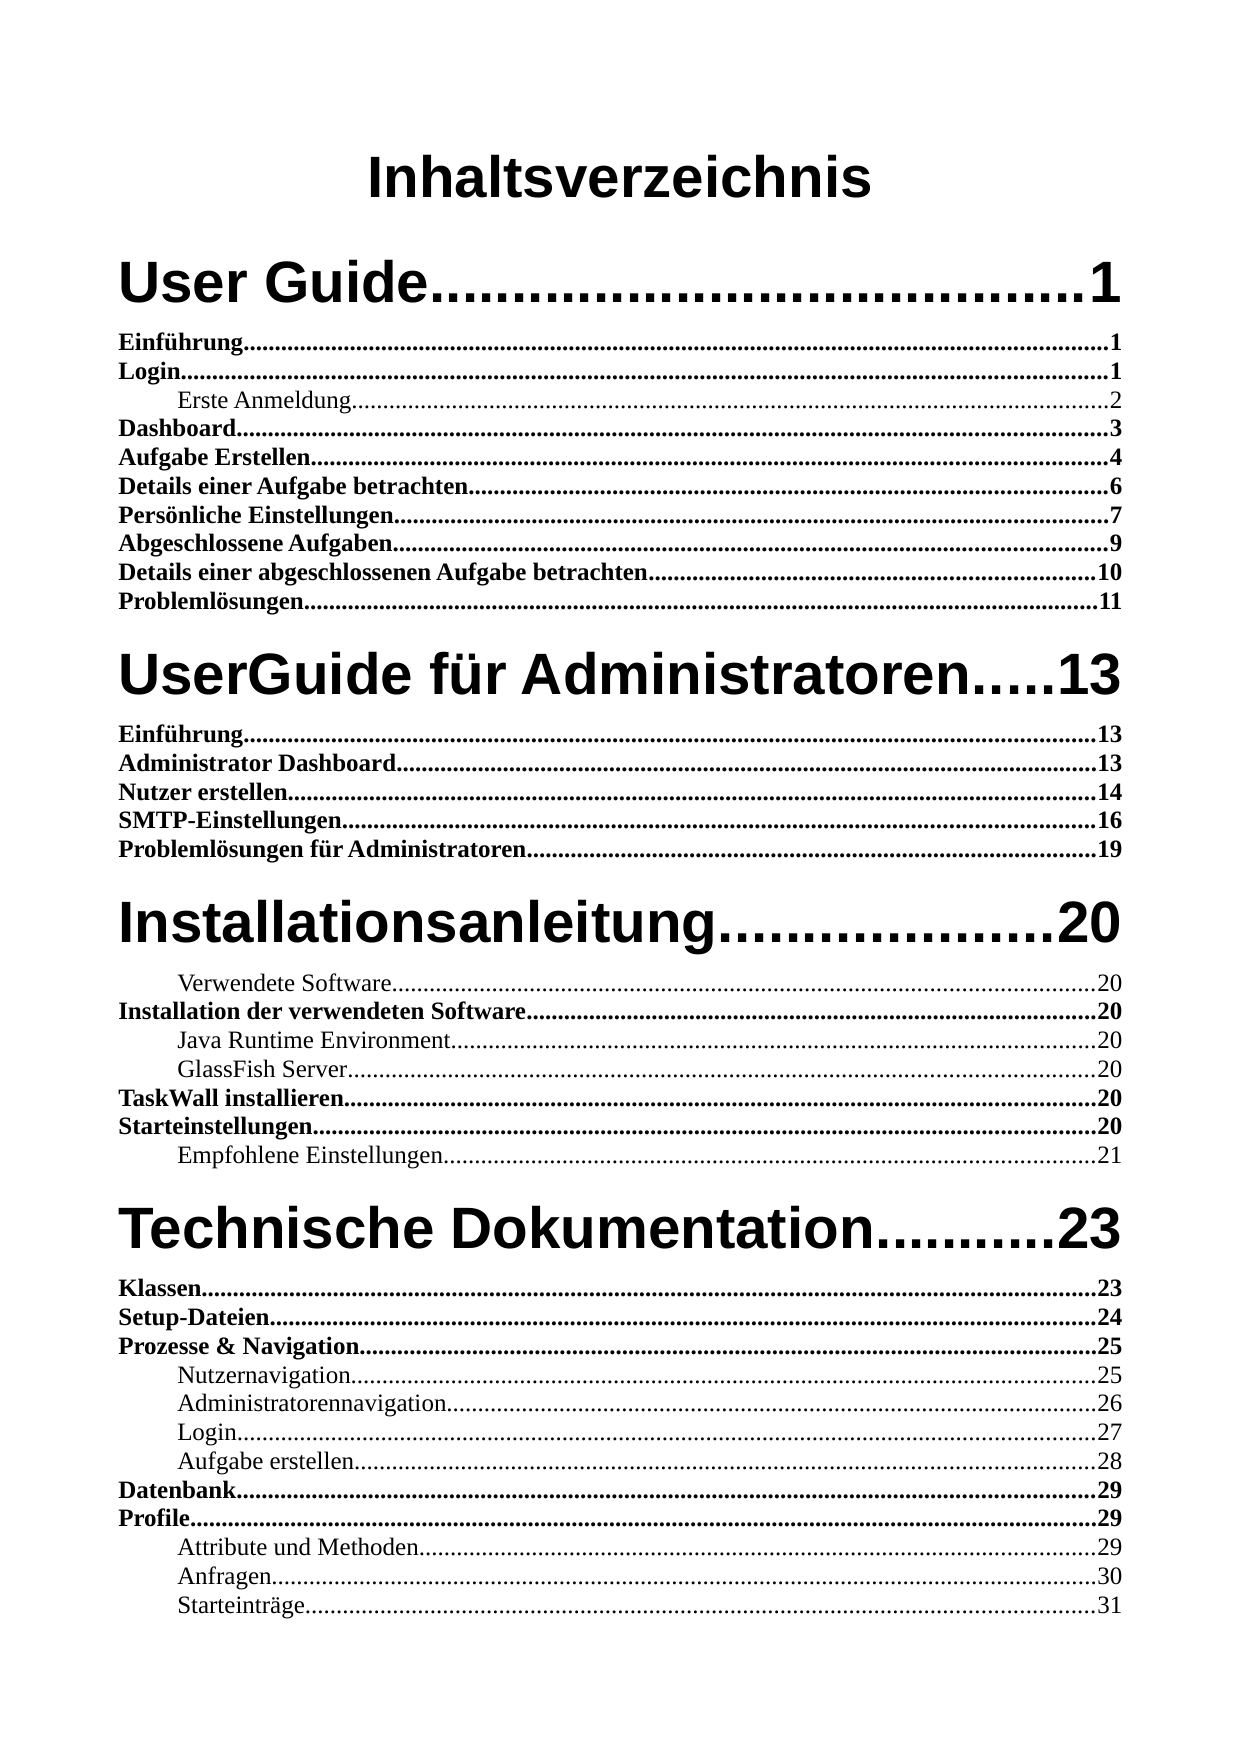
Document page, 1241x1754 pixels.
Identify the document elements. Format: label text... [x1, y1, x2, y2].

text Verwendete Software 20 [177, 968, 1122, 996]
text Empfohlene Einstellungen 21 [177, 1140, 1122, 1169]
subtitle Setup-Dateien 24 [118, 1302, 1122, 1331]
title Installationsanleitung 20 [118, 888, 1122, 955]
text Anfragen 30 [177, 1561, 1122, 1590]
text GlassFish Server 20 [177, 1054, 1122, 1083]
subtitle Abgeschlossene Aufgaben 9 [118, 528, 1122, 557]
subtitle SMTP-Einstellungen 16 [118, 806, 1122, 834]
subtitle Details einer abgeschlossenen Aufgabe betrachten 10 [118, 557, 1122, 586]
subtitle Aufgabe Erstellen 4 [118, 442, 1122, 471]
subtitle TaskWall installieren 20 [118, 1083, 1122, 1111]
text Starteinträge 31 [177, 1590, 1122, 1618]
text Erste Anmeldung 2 [177, 385, 1122, 413]
subtitle Einführung 1 [118, 327, 1122, 356]
subtitle Datenbank 29 [118, 1475, 1122, 1503]
subtitle Problemlösungen 11 [118, 586, 1122, 615]
text Java Runtime Environment 20 [177, 1025, 1122, 1054]
title Inhaltsverzeichnis [118, 143, 1122, 210]
subtitle Problemlösungen für Administratoren 19 [118, 834, 1122, 863]
text Login 27 [177, 1417, 1122, 1446]
subtitle Profile 29 [118, 1503, 1122, 1532]
text Administratorennavigation 26 [177, 1388, 1122, 1417]
subtitle Starteinstellungen 20 [118, 1111, 1122, 1140]
title Technische Dokumentation 23 [118, 1194, 1122, 1261]
title User Guide 1 [118, 248, 1122, 315]
subtitle Persönliche Einstellungen 7 [118, 500, 1122, 528]
text Aufgabe erstellen 28 [177, 1446, 1122, 1475]
subtitle Administrator Dashboard 13 [118, 748, 1122, 777]
subtitle Einführung 13 [118, 719, 1122, 748]
subtitle Nutzer erstellen 14 [118, 777, 1122, 806]
subtitle Klassen 23 [118, 1273, 1122, 1302]
text Attribute und Methoden 29 [177, 1532, 1122, 1561]
subtitle Details einer Aufgabe betrachten 6 [118, 471, 1122, 500]
subtitle Dashboard 3 [118, 413, 1122, 442]
subtitle Installation der verwendeten Software 20 [118, 996, 1122, 1025]
title UserGuide für Administratoren 13 [118, 640, 1122, 707]
subtitle Prozesse & Navigation 25 [118, 1331, 1122, 1360]
text Nutzernavigation 25 [177, 1360, 1122, 1388]
subtitle Login 1 [118, 356, 1122, 385]
